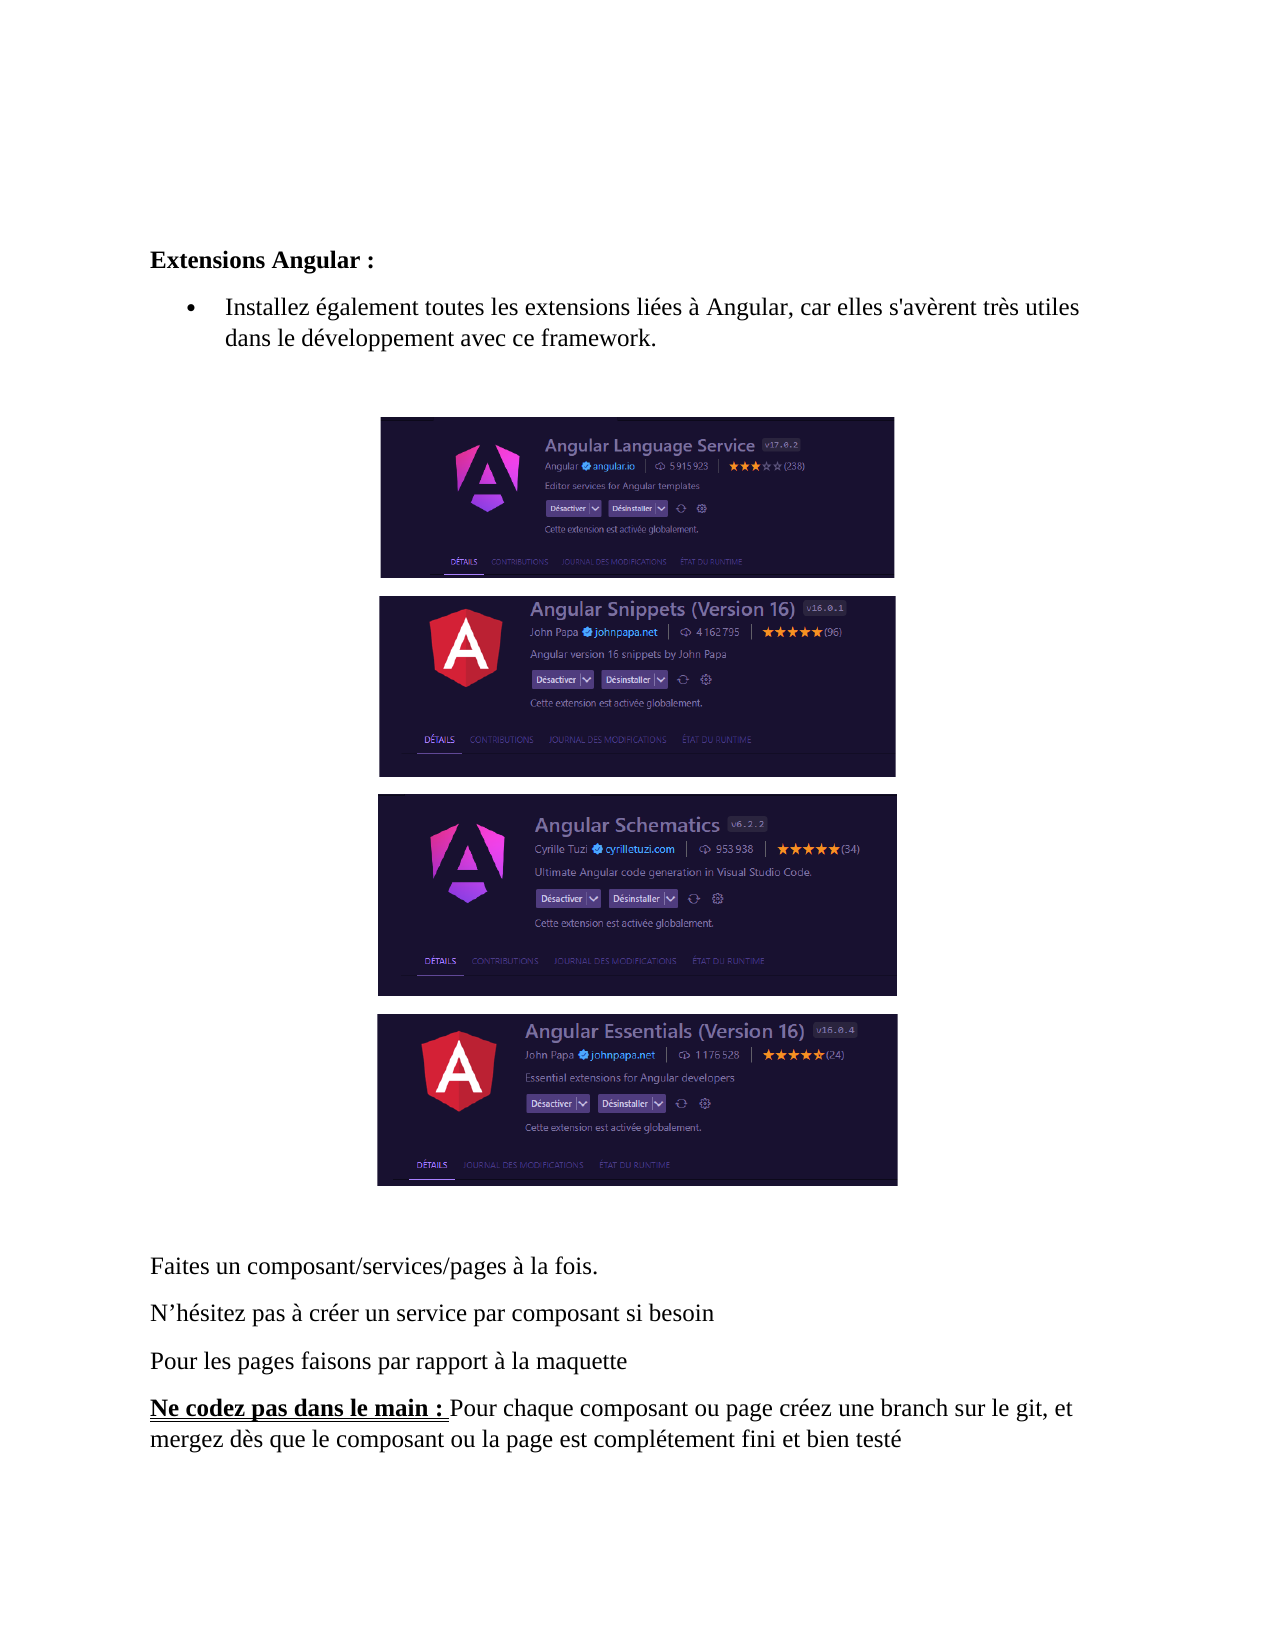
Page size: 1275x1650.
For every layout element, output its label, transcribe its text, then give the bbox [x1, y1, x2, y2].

text Extensions Angular : [150, 245, 1125, 273]
text N’hésitez pas à créer un service par composant si besoin [150, 1298, 1125, 1327]
text Ne codez pas dans le main : Pour chaque composant ou page créez une branch sur le git, et mergez dès que le composant ou la page est complétement fini et bien testé [150, 1393, 1125, 1453]
text Faites un composant/services/pages à la fois. [150, 1251, 1125, 1280]
list Installez également toutes les extensions liées à Angular, car elles s'avèrent très utiles dans le développement avec ce framework. [187, 292, 1125, 352]
text Pour les pages faisons par rapport à la maquette [150, 1346, 1125, 1375]
